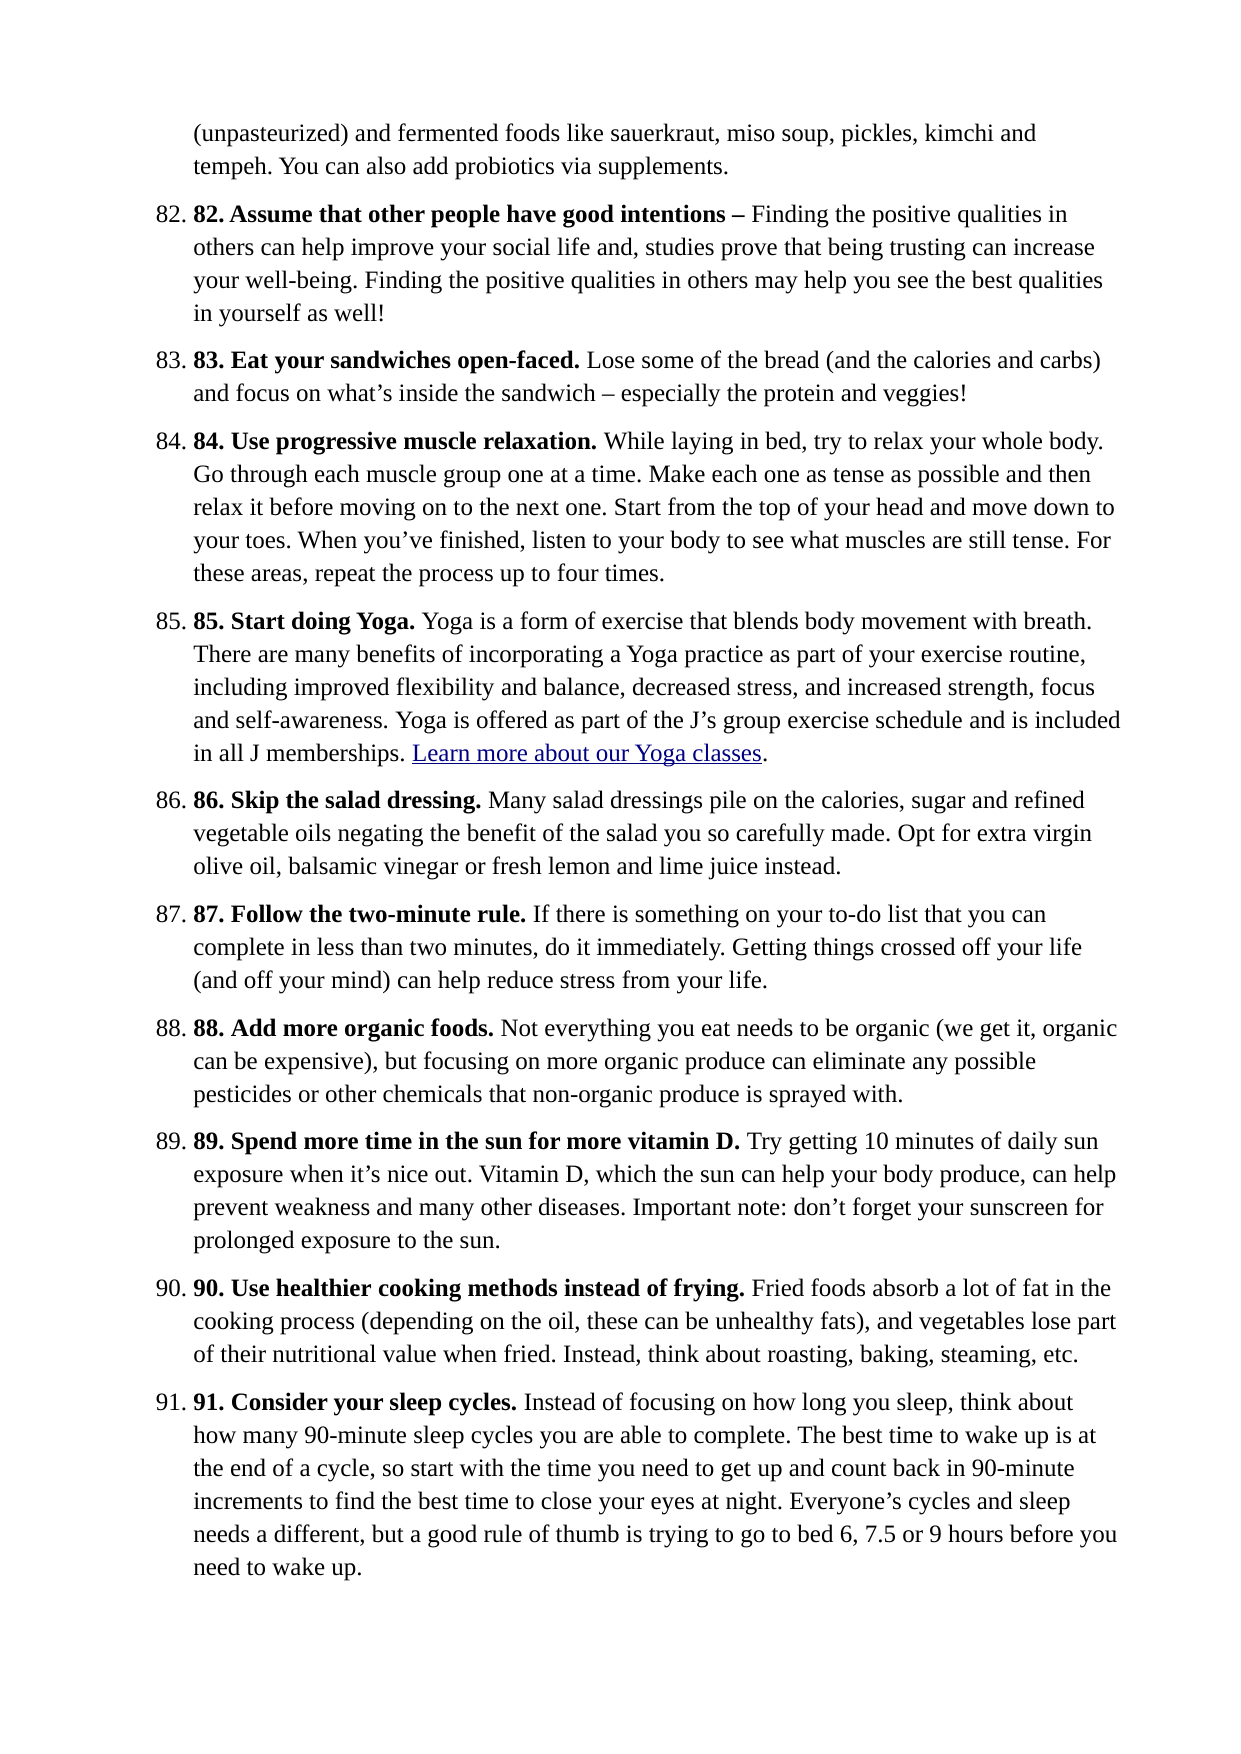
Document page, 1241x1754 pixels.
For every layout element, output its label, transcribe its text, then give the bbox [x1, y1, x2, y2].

list 86. Skip the salad dressing. Many salad dressings pile on the calories, sugar and refined vegetable oils negating the benefit of the salad you so carefully made. Opt for extra virgin olive oil, balsamic vinegar or fresh lemon and lime juice instead. [156, 785, 1122, 880]
list 84. Use progressive muscle relaxation. While laying in bed, try to relax your whole body. Go through each muscle group one at a time. Make each one as tense as possible and then relax it before moving on to the next one. Start from the top of your head and move down to your toes. When you’ve finished, listen to your body to see what muscles are still tense. For these areas, repeat the process up to four times. [156, 426, 1122, 587]
list 90. Use healthier cooking methods instead of frying. Fried foods absorb a lot of fat in the cooking process (depending on the oil, these can be unhealthy fats), and vegetables lose part of their nutritional value when fried. Instead, think about roasting, baking, steaming, etc. [156, 1273, 1122, 1368]
list 89. Spend more time in the sun for more vitamin D. Try getting 10 minutes of daily sun exposure when it’s nice out. Vitamin D, which the sun can help your body produce, can help prevent weakness and many other diseases. Important note: don’t forget your sunscreen for prolonged exposure to the sun. [156, 1126, 1122, 1254]
list 91. Consider your sleep cycles. Instead of focusing on how long you sleep, think about how many 90-minute sleep cycles you are able to complete. The best time to wake up is at the end of a cycle, so start with the time you need to get up and count back in 90-minute increments to find the best time to close your eyes at night. Everyone’s cycles and sleep needs a different, but a good rule of thumb is trying to go to bed 6, 7.5 or 9 hours before you need to wake up. [156, 1387, 1122, 1581]
list 87. Follow the two-minute rule. If there is something on your to-do list that you can complete in less than two minutes, do it immediately. Getting things crossed off your life (and off your mind) can help reduce stress from your life. [156, 899, 1122, 994]
list 83. Eat your sandwiches open-faced. Lose some of the bread (and the calories and carbs) and focus on what’s inside the sandwich – especially the protein and veggies! [156, 345, 1122, 407]
list 88. Add more organic foods. Not everything you eat needs to be organic (we get it, organic can be expensive), but focusing on more organic produce can eliminate any possible pesticides or other chemicals that non-organic produce is sprayed with. [156, 1013, 1122, 1107]
list 85. Start doing Yoga. Yoga is a form of exercise that blends body movement with breath. There are many benefits of incorporating a Yoga practice as part of your exercise routine, including improved flexibility and balance, decreased stress, and increased strength, focus and self-awareness. Yoga is offered as part of the J’s group exercise schedule and is included in all J memberships. Learn more about our Yoga classes. [156, 606, 1122, 767]
list (unpasteurized) and fermented foods like sauerkraut, miso soup, pickles, kimchi and tempeh. You can also add probiotics via supplements. [156, 118, 1122, 180]
list 82. Assume that other people have good intentions – Finding the positive qualities in others can help improve your social life and, studies prove that being trusting can increase your well-being. Finding the positive qualities in others may help you see the best qualities in yourself as well! [156, 199, 1122, 327]
